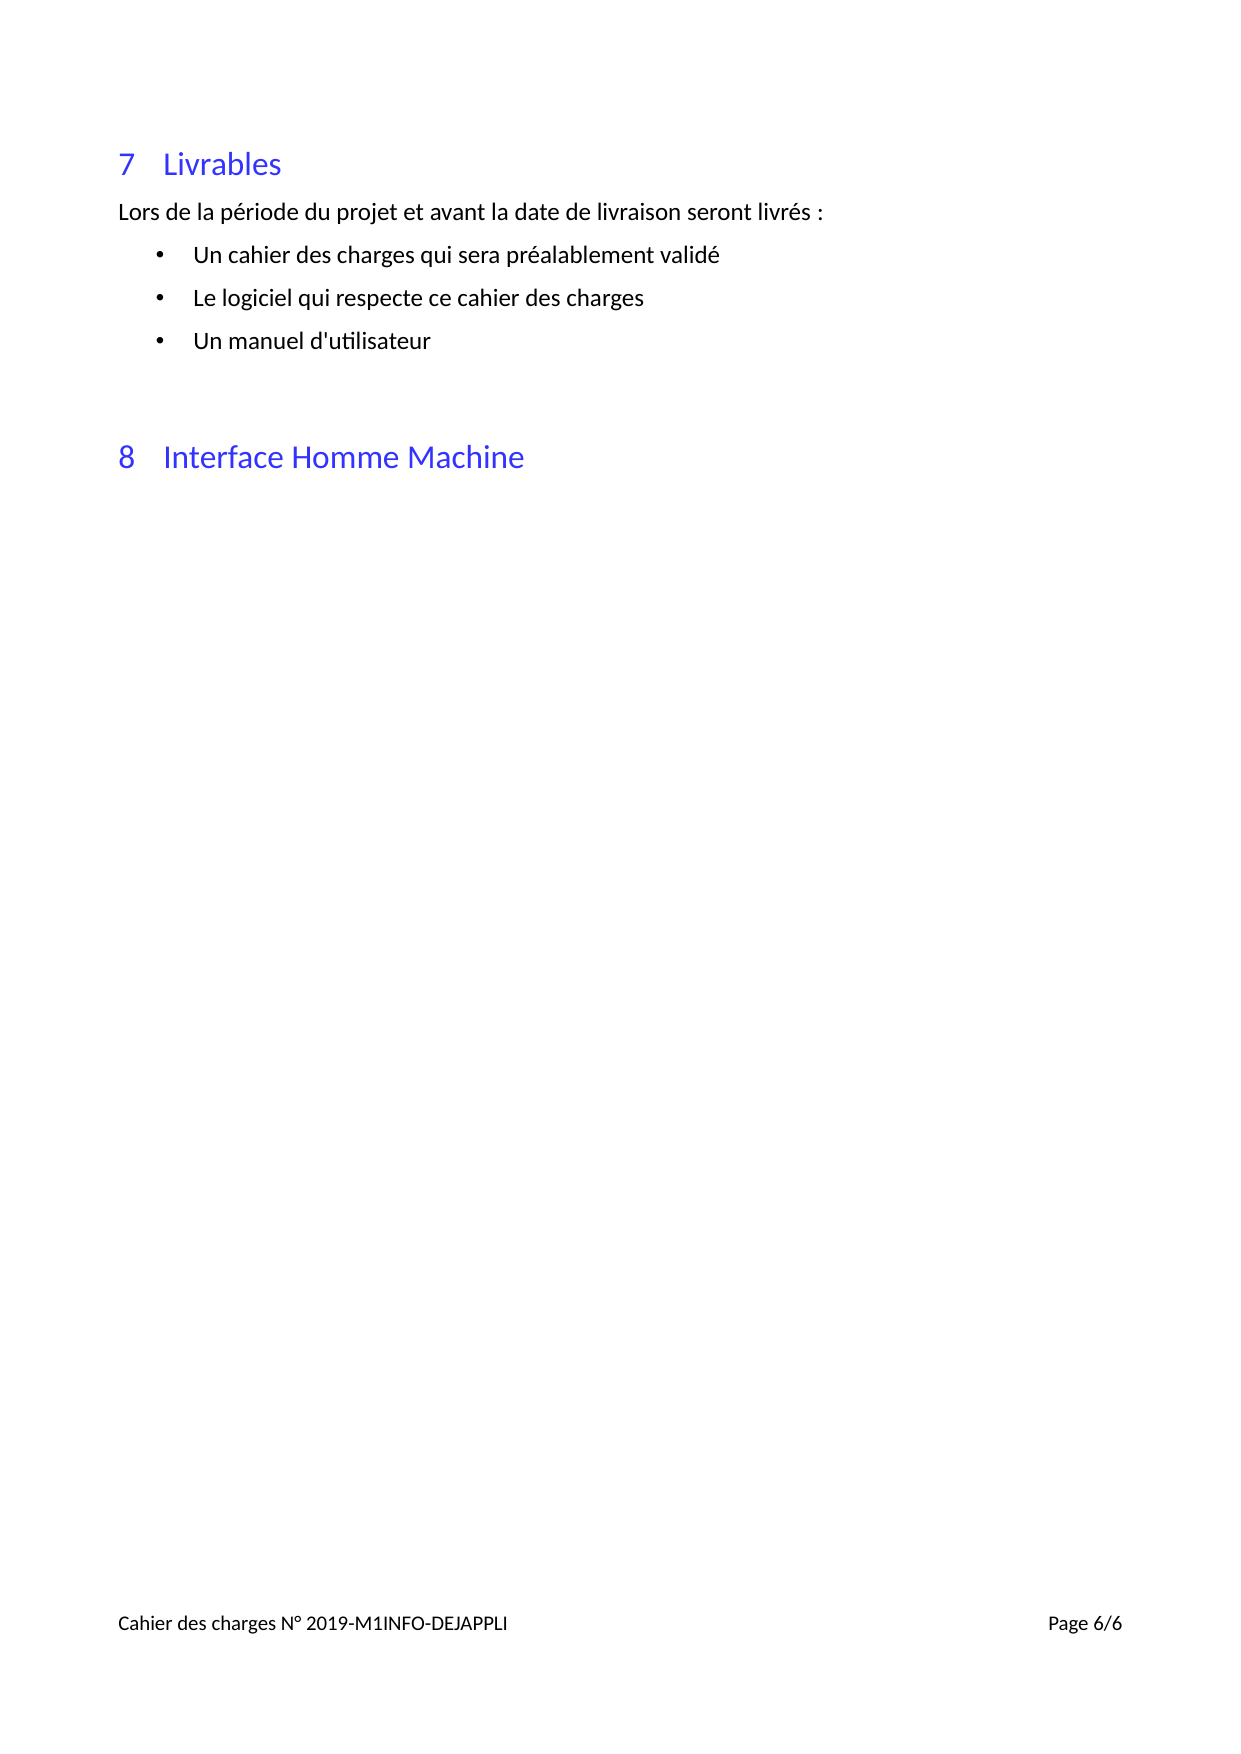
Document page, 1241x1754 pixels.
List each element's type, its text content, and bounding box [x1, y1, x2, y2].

list Un cahier des charges qui sera préalablement validé [156, 239, 1122, 270]
subtitle Livrables [118, 143, 1122, 184]
list Un manuel d'utilisateur [156, 325, 1122, 356]
text Lors de la période du projet et avant la date de livraison seront livrés : [118, 196, 1122, 227]
list Le logiciel qui respecte ce cahier des charges [156, 282, 1122, 313]
subtitle Interface Homme Machine [118, 436, 1122, 477]
